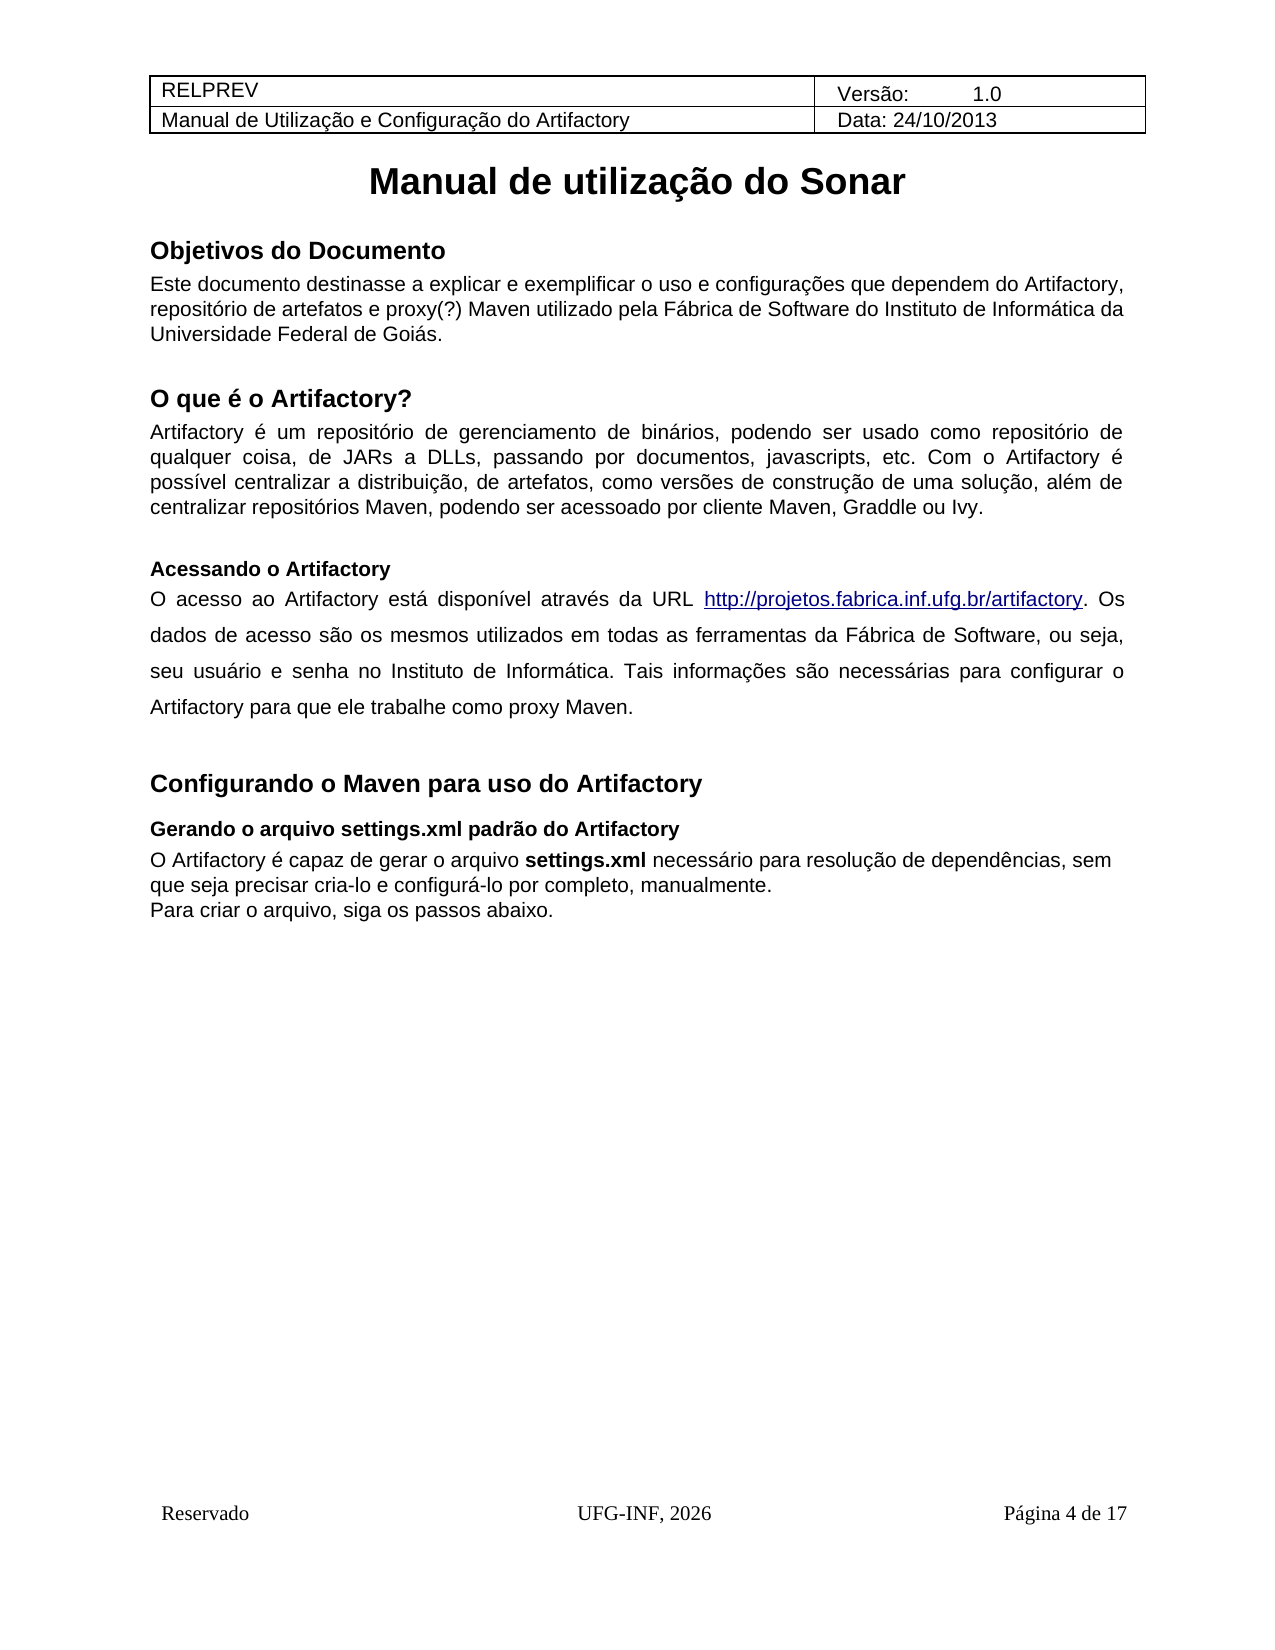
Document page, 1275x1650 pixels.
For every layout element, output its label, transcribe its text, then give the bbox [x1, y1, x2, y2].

text Para criar o arquivo, siga os passos abaixo. [150, 897, 1125, 922]
subtitle Gerando o arquivo settings.xml padrão do Artifactory [150, 816, 1125, 841]
text Manual de utilização do Sonar [150, 159, 1125, 202]
text Artifactory é um repositório de gerenciamento de binários, podendo ser usado como repositório de qualquer coisa, de JARs a DLLs, passando por documentos, javascripts, etc. Com o Artifactory é possível centralizar a distribuição, de artefatos, como versões de construção de uma solução, além de centralizar repositórios Maven, podendo ser acessoado por cliente Maven, Graddle ou Ivy. [150, 418, 1125, 518]
subtitle Acessando o Artifactory [150, 556, 1125, 581]
subtitle Objetivos do Documento [150, 236, 1125, 265]
subtitle Configurando o Maven para uso do Artifactory [150, 768, 1125, 797]
text Este documento destinasse a explicar e exemplificar o uso e configurações que dependem do Artifactory, repositório de artefatos e proxy(?) Maven utilizado pela Fábrica de Software do Instituto de Informática da Universidade Federal de Goiás. [150, 271, 1125, 346]
subtitle O que é o Artifactory? [150, 383, 1125, 412]
text O acesso ao Artifactory está disponível através da URL http://projetos.fabrica.inf.ufg.br/artifactory. Os dados de acesso são os mesmos utilizados em todas as ferramentas da Fábrica de Software, ou seja, seu usuário e senha no Instituto de Informática. Tais informações são necessárias para configurar o Artifactory para que ele trabalhe como proxy Maven. [150, 587, 1125, 719]
text O Artifactory é capaz de gerar o arquivo settings.xml necessário para resolução de dependências, sem que seja precisar cria-lo e configurá-lo por completo, manualmente. [150, 847, 1125, 897]
